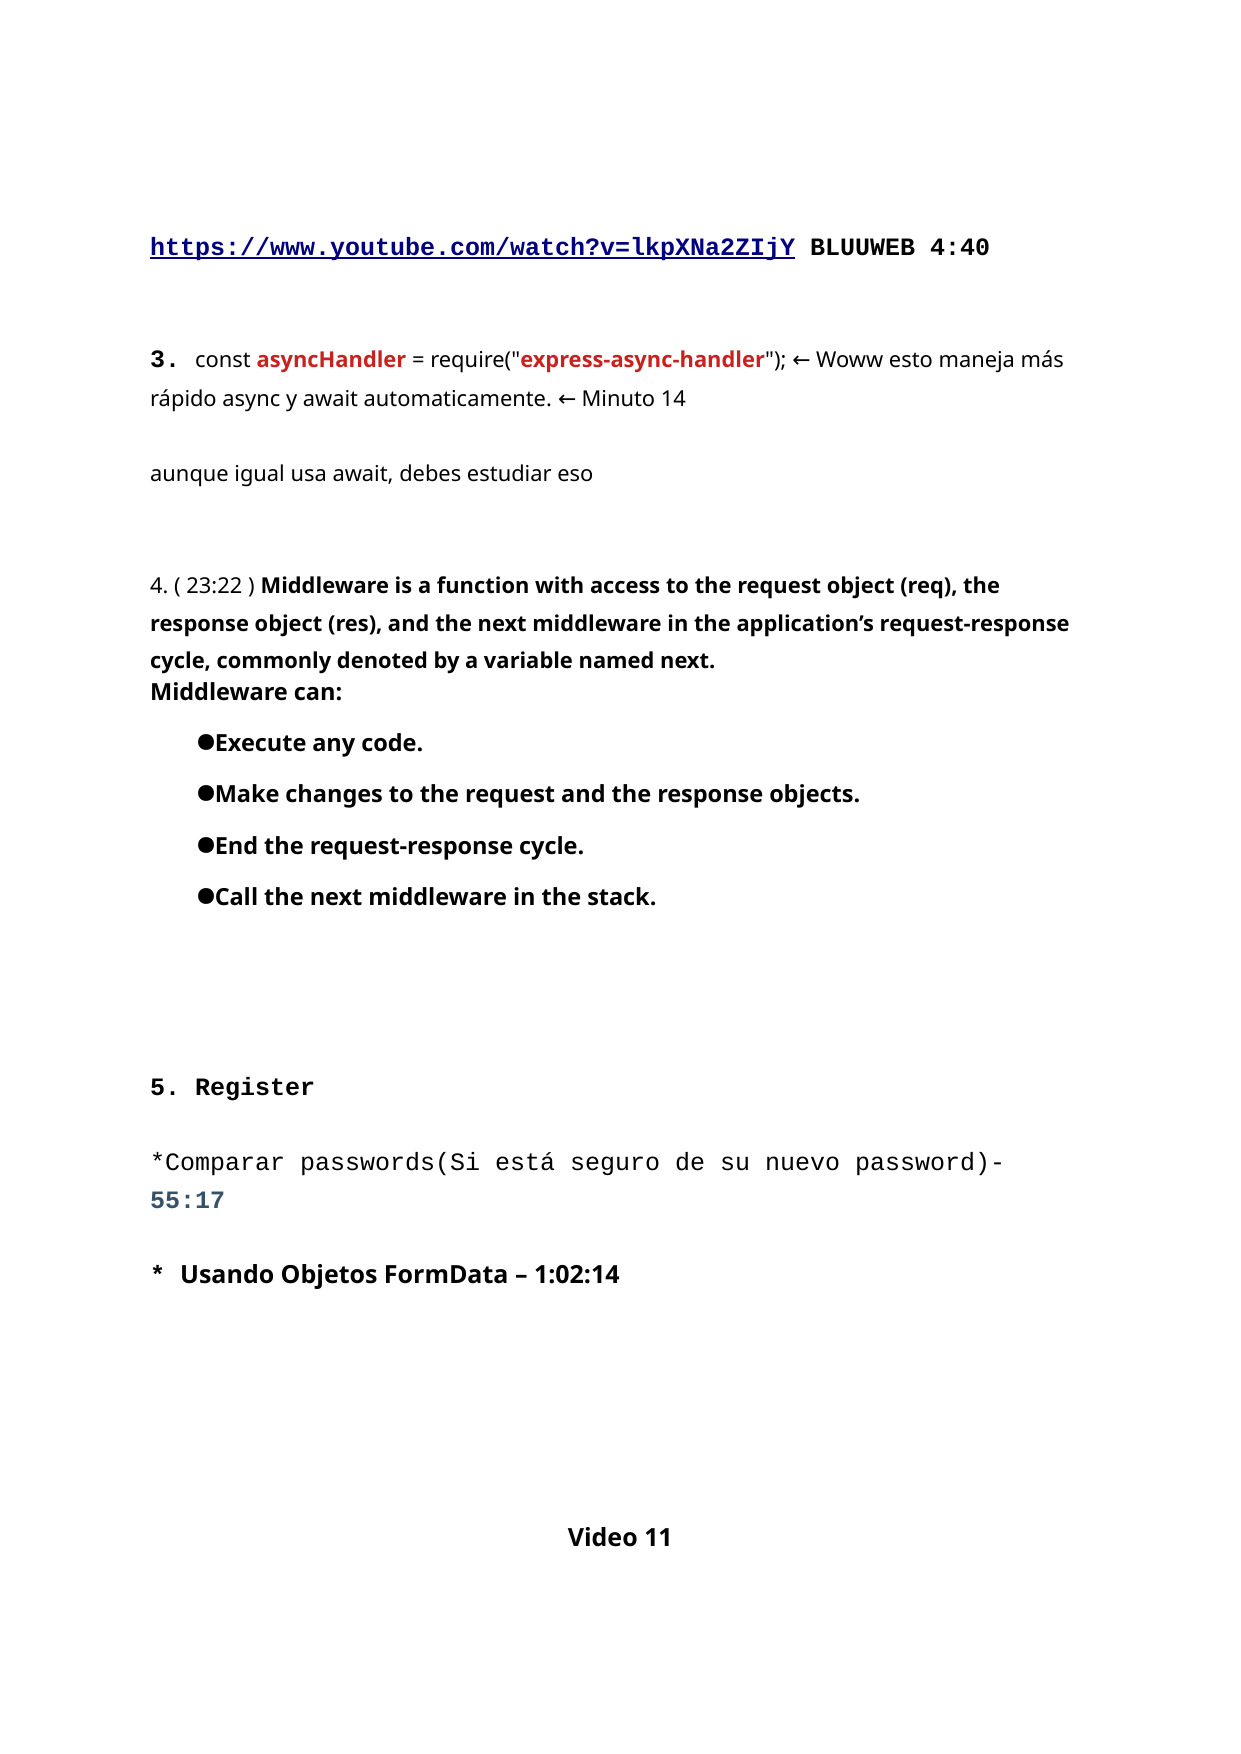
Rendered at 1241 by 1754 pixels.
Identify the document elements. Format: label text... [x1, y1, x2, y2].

text https://www.youtube.com/watch?v=lkpXNa2ZIjY BLUUWEB 4:40 [150, 225, 1090, 262]
text Video 11 [150, 1516, 1090, 1553]
text * Usando Objetos FormData – 1:02:14 [150, 1253, 1090, 1291]
list Execute any code. [150, 726, 1090, 758]
text 3. const asyncHandler = require("express-async-handler"); ← Woww esto maneja más rápido async y await automaticamente. ← Minuto 14 [150, 337, 1090, 412]
list Call the next middleware in the stack. [150, 880, 1090, 912]
list End the request-response cycle. [150, 829, 1090, 861]
text 4. ( 23:22 ) Middleware is a function with access to the request object (req), the response object (res), and the next middleware in the application’s request-response cycle, commonly denoted by a variable named next. [150, 562, 1090, 675]
text 5. Register [150, 1066, 1090, 1103]
text aunque igual usa await, debes estudiar eso [150, 450, 1090, 487]
list Make changes to the request and the response objects. [150, 778, 1090, 810]
text *Comparar passwords(Si está seguro de su nuevo password)- 55:17 [150, 1141, 1090, 1216]
text Middleware can: [150, 675, 1090, 707]
